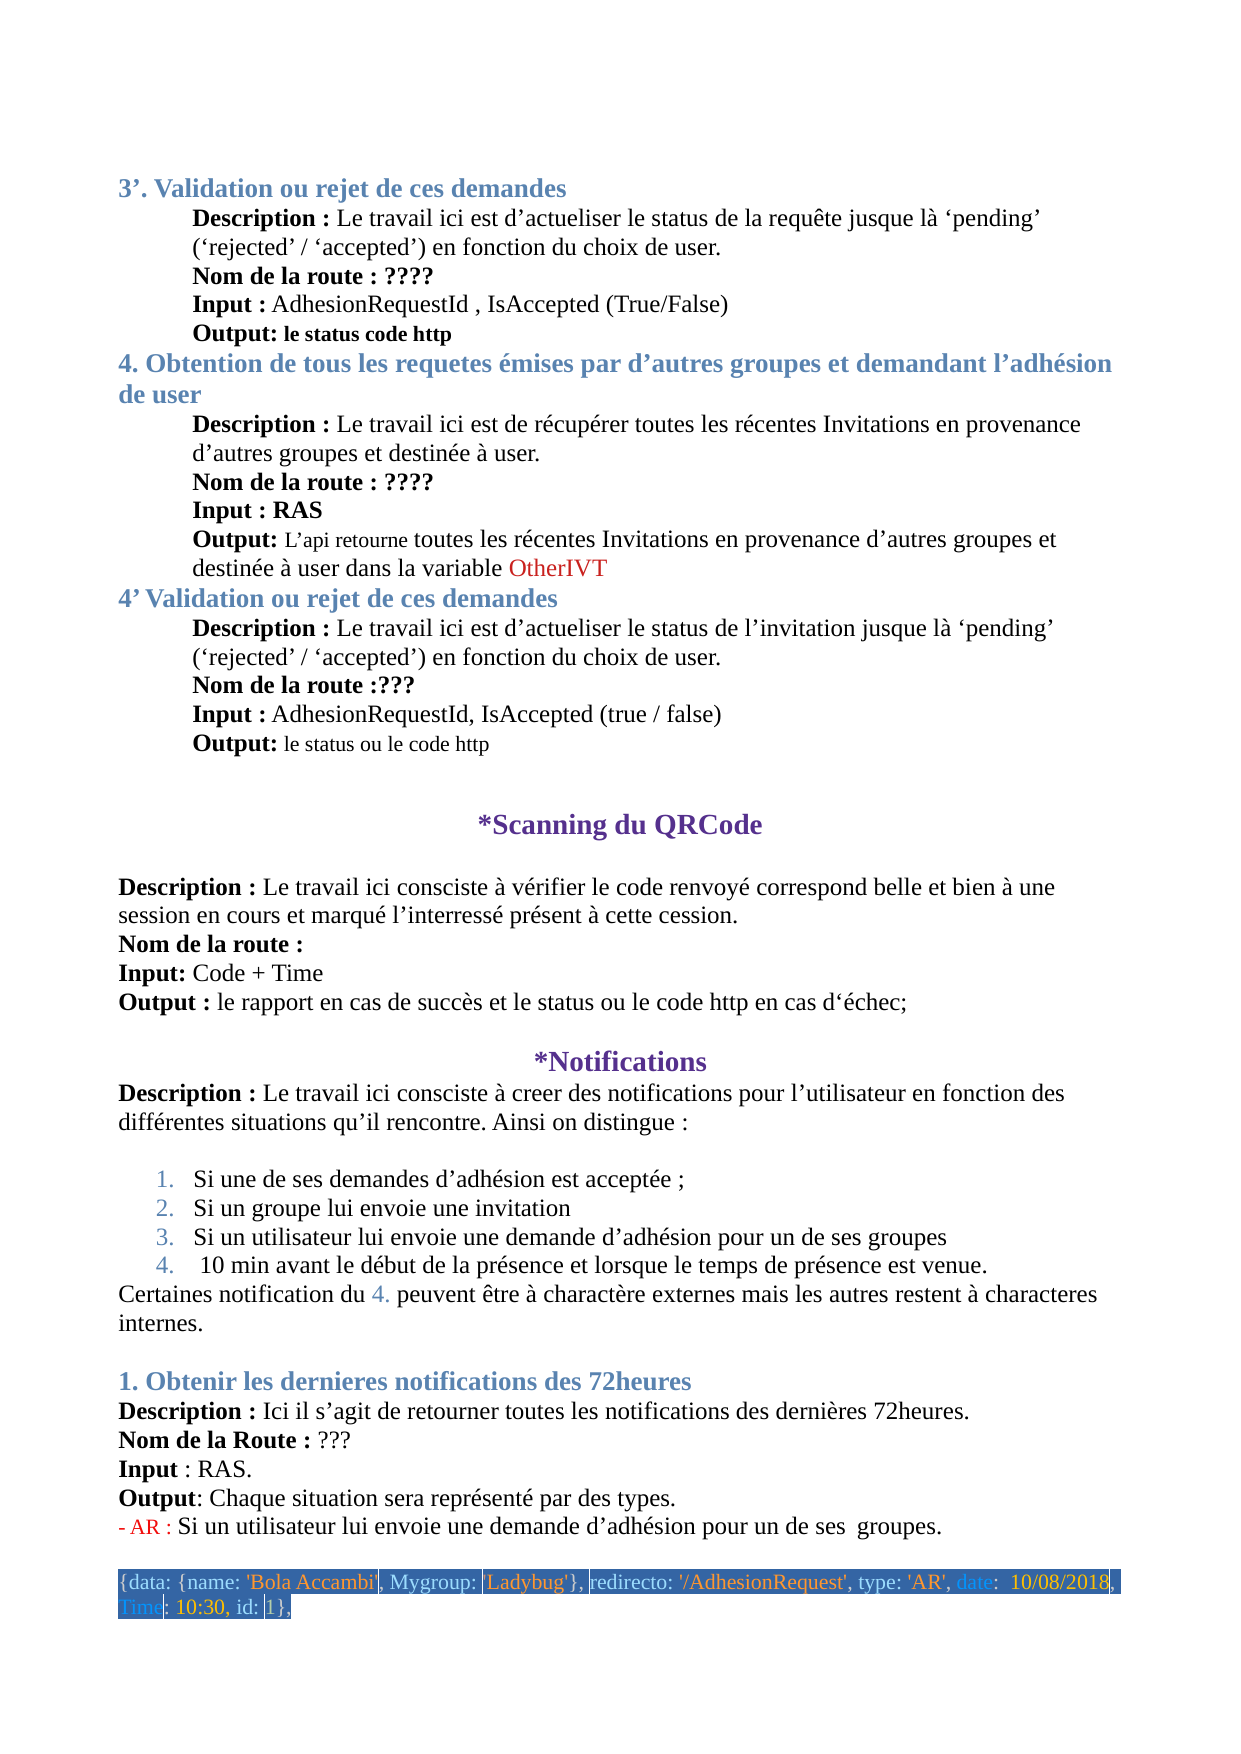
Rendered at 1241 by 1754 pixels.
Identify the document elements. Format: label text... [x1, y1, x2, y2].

text Input : RAS [118, 496, 1122, 524]
text Input : AdhesionRequestId , IsAccepted (True/False) [118, 289, 1122, 318]
text Output: le status code http [118, 318, 1122, 347]
text Output: Chaque situation sera représenté par des types. [118, 1483, 1122, 1511]
text Output: L’api retourne toutes les récentes Invitations en provenance d’autres groupes et destinée à user dans la variable OtherIVT [118, 524, 1122, 582]
text Description : Le travail ici est de récupérer toutes les récentes Invitations en provenance d’autres groupes et destinée à user. [118, 409, 1122, 467]
text Description : Le travail ici est d’actueliser le status de l’invitation jusque là ‘pending’ (‘rejected’ / ‘accepted’) en fonction du choix de user. [118, 613, 1122, 670]
text Nom de la Route : ??? [118, 1425, 1122, 1454]
text Description : Le travail ici consciste à creer des notifications pour l’utilisateur en fonction des différentes situations qu’il rencontre. Ainsi on distingue : [118, 1078, 1122, 1135]
text *Notifications [118, 1044, 1122, 1078]
text Description : Le travail ici consciste à vérifier le code renvoyé correspond belle et bien à une session en cours et marqué l’interressé présent à cette cession. [118, 872, 1122, 929]
text Nom de la route :??? [118, 670, 1122, 699]
text Output: le status ou le code http [118, 728, 1122, 757]
text *Scanning du QRCode [118, 807, 1122, 841]
text Nom de la route : ???? [118, 261, 1122, 289]
text Description : Ici il s’agit de retourner toutes les notifications des dernières 72heures. [118, 1396, 1122, 1425]
text Description : Le travail ici est d’actueliser le status de la requête jusque là ‘pending’ (‘rejected’ / ‘accepted’) en fonction du choix de user. [118, 203, 1122, 261]
text Input : RAS. [118, 1454, 1122, 1483]
text 3’. Validation ou rejet de ces demandes [118, 172, 1122, 203]
text 1. Obtenir les dernieres notifications des 72heures [118, 1365, 1122, 1396]
list Si un utilisateur lui envoie une demande d’adhésion pour un de ses groupes [156, 1222, 1122, 1250]
list Si un groupe lui envoie une invitation [156, 1193, 1122, 1222]
text Input: Code + Time [118, 958, 1122, 987]
text {data: {name: 'Bola Accambi', Mygroup: 'Ladybug'}, redirecto: '/AdhesionRequest', type: 'AR', date: 10/08/2018, Time: 10:30, id: 1}, [118, 1569, 1122, 1619]
text Output : le rapport en cas de succès et le status ou le code http en cas d‘échec; [118, 987, 1122, 1016]
text Input : AdhesionRequestId, IsAccepted (true / false) [118, 699, 1122, 728]
list Si une de ses demandes d’adhésion est acceptée ; [156, 1164, 1122, 1193]
text 4. Obtention de tous les requetes émises par d’autres groupes et demandant l’adhésion de user [118, 347, 1122, 409]
text Nom de la route : [118, 929, 1122, 958]
text - AR : Si un utilisateur lui envoie une demande d’adhésion pour un de ses groupes. [118, 1511, 1122, 1540]
text Certaines notification du 4. peuvent être à charactère externes mais les autres restent à characteres internes. [118, 1279, 1122, 1337]
list 10 min avant le début de la présence et lorsque le temps de présence est venue. [156, 1250, 1122, 1279]
text Nom de la route : ???? [118, 467, 1122, 496]
text 4’ Validation ou rejet de ces demandes [118, 582, 1122, 613]
